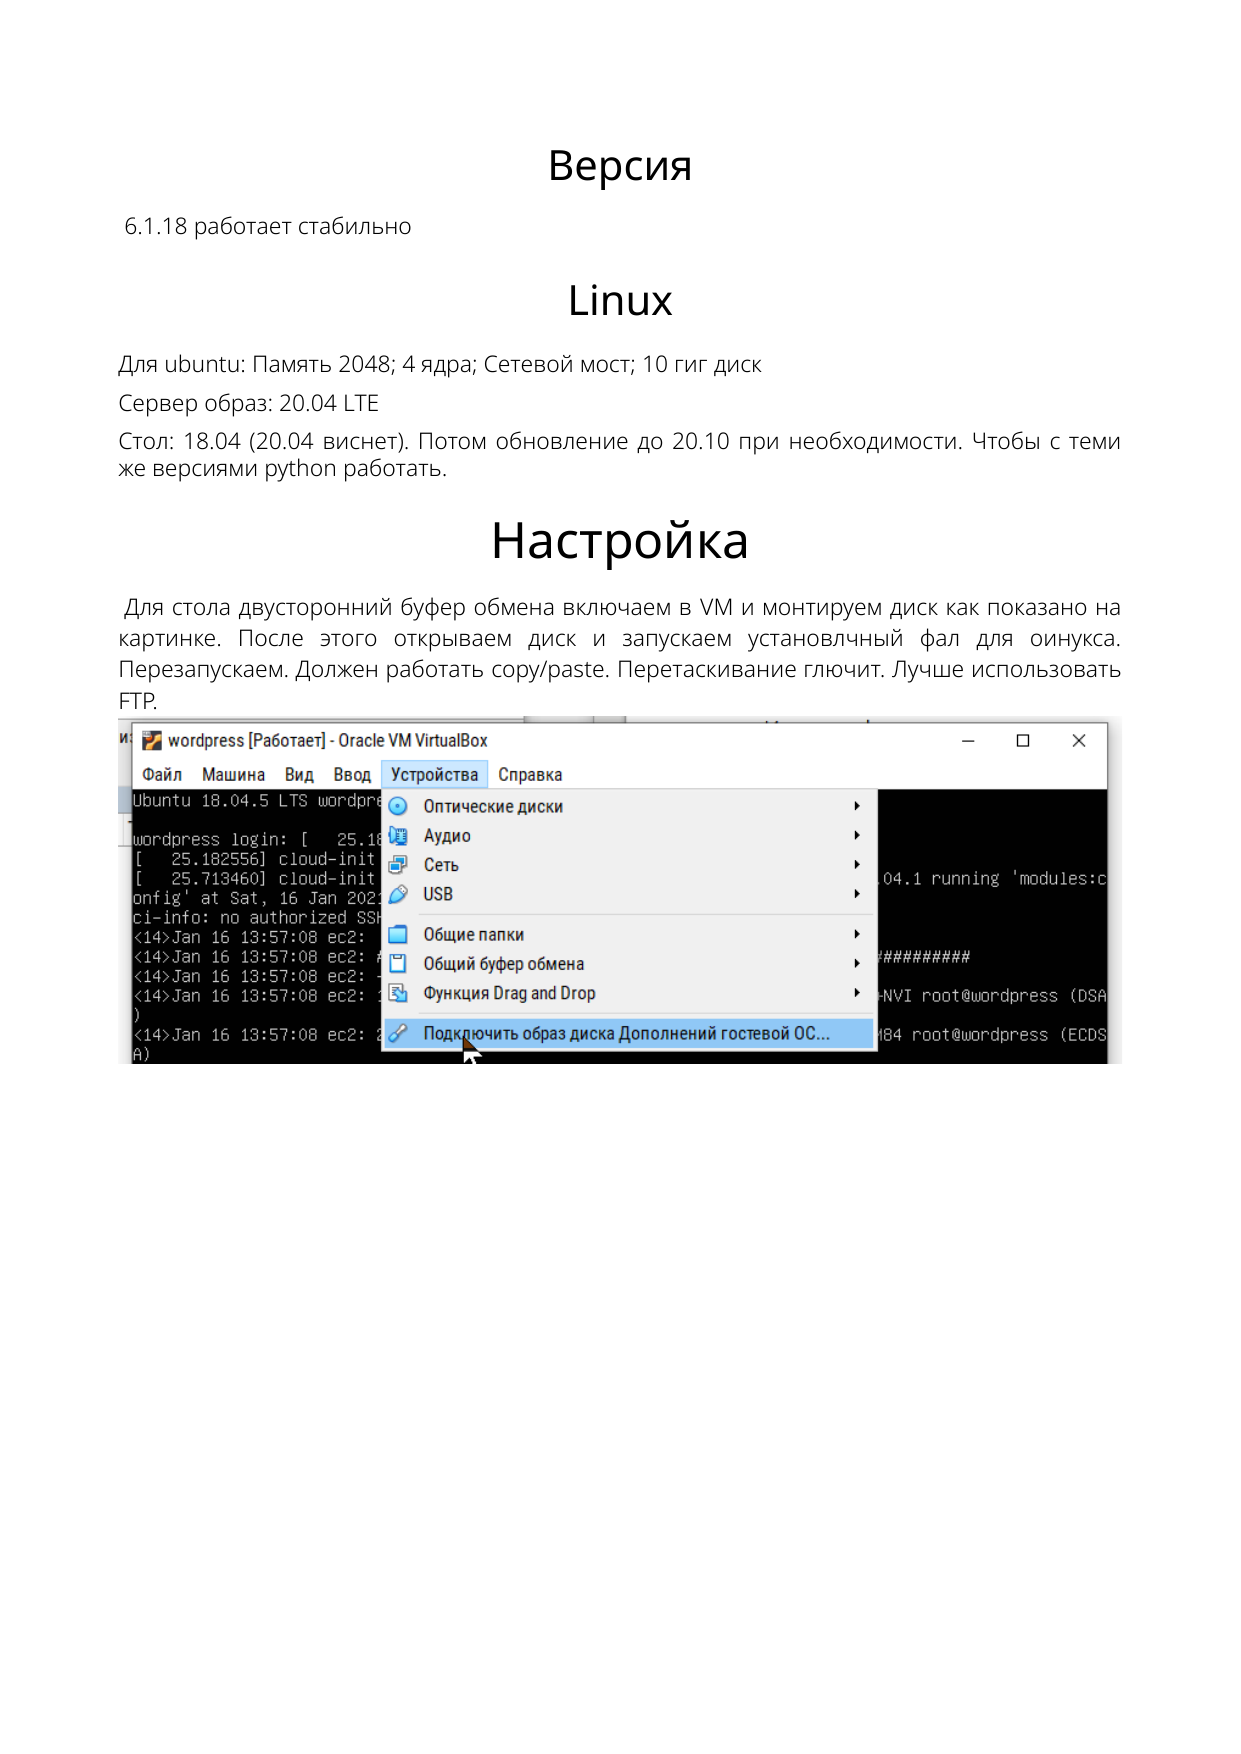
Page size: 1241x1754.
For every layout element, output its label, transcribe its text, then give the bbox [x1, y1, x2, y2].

list Для стола двусторонний буфер обмена включаем в VM и монтируем диск как показано на картинке. После этого открываем диск и запускаем установлчный фал для оинукса. Перезапускаем. Должен работать copy/paste. Перетаскивание глючит. Лучше использовать FTP. [118, 591, 1122, 716]
text Стол: 18.04 (20.04 виснет). Потом обновление до 20.10 при необходимости. Чтобы с теми же версиями python работать. [118, 428, 1122, 481]
text Linux [118, 271, 1122, 328]
picture [118, 716, 1123, 1064]
list 6.1.18 работает стабильно [118, 210, 1122, 242]
subtitle Настройка [118, 505, 1122, 573]
text Версия [118, 136, 1122, 193]
text Для ubuntu: Память 2048; 4 ядра; Сетевой мост; 10 гиг диск [118, 351, 1122, 378]
text Сервер образ: 20.04 LTE [118, 390, 1122, 416]
